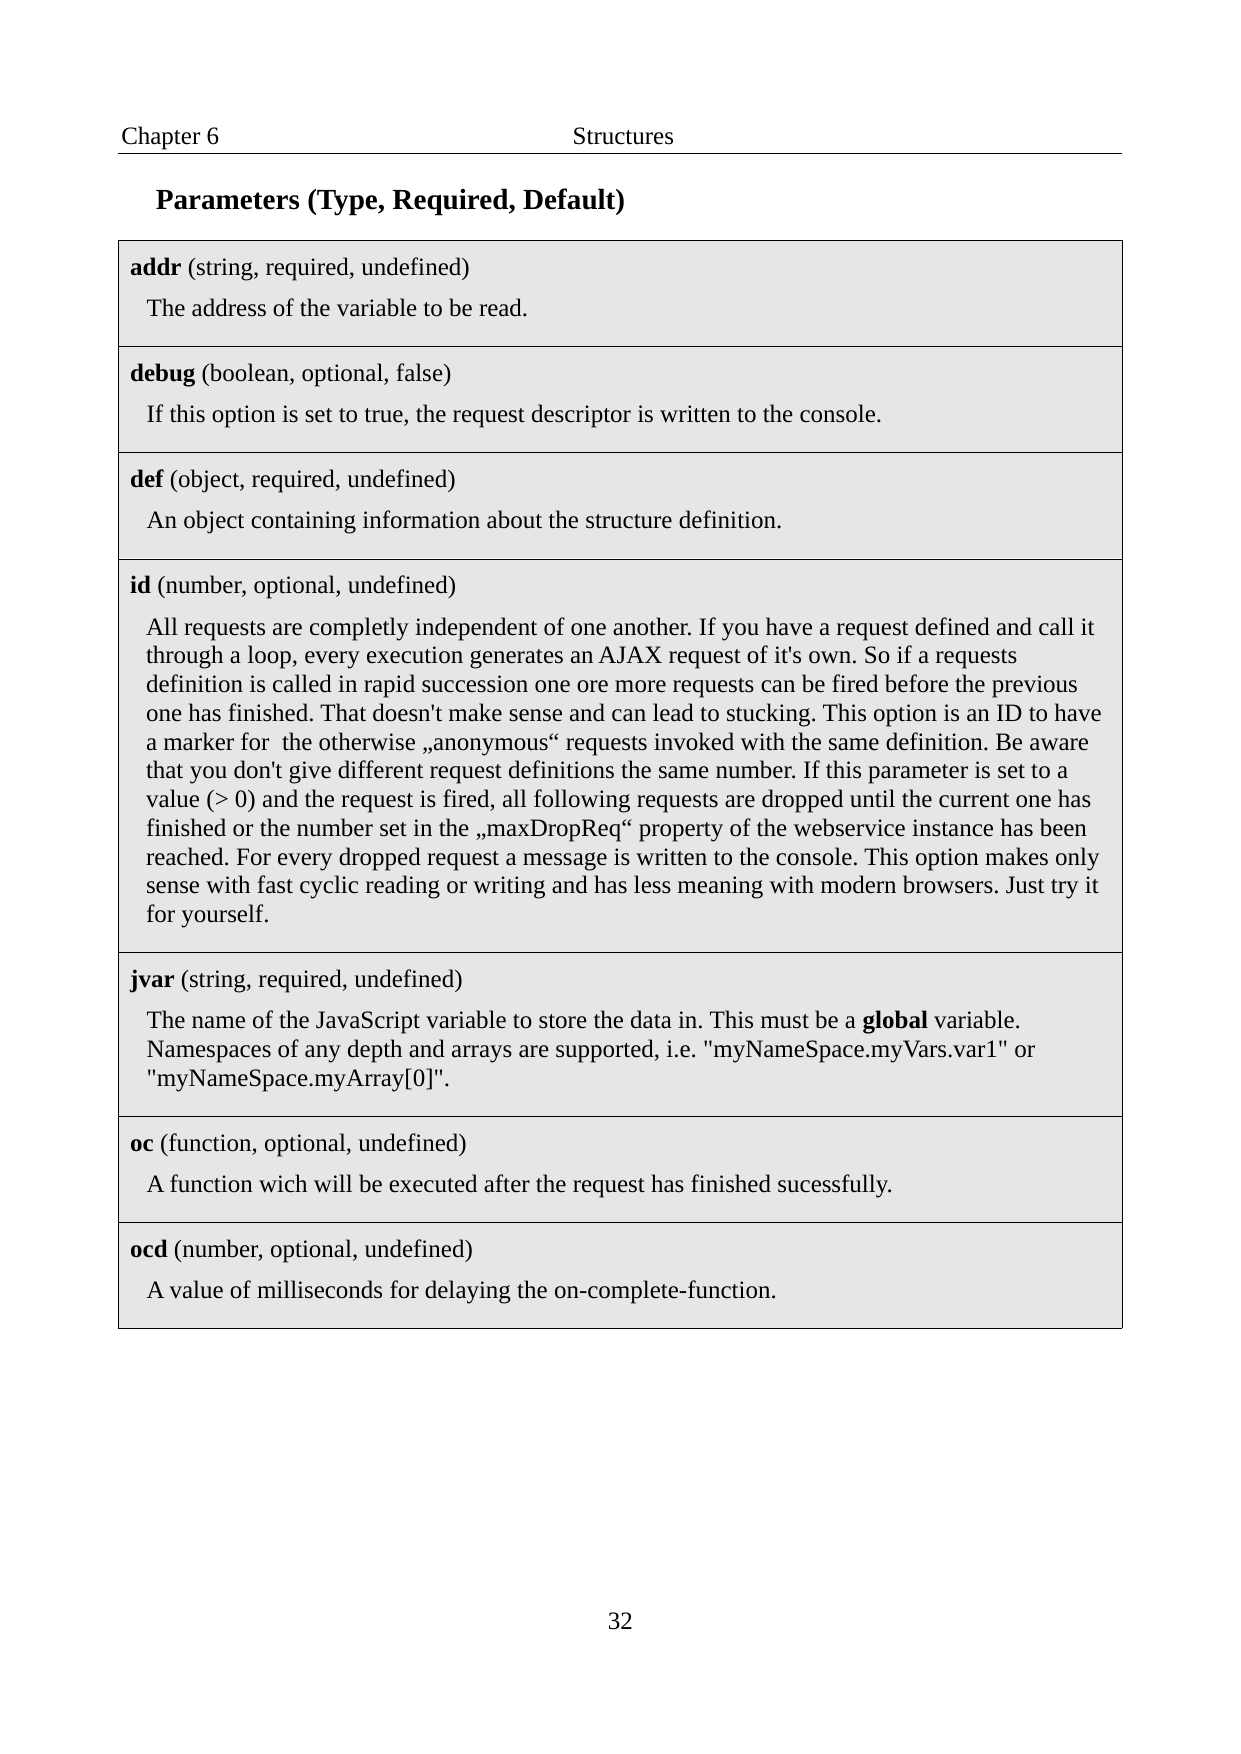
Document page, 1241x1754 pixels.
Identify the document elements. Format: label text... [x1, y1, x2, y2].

table_cell ocd (number, optional, undefined) A value of milliseconds for delaying the on-complete-function. [119, 1223, 1122, 1328]
subtitle Parameters (Type, Required, Default) [156, 182, 1122, 216]
table_header addr (string, required, undefined) The address of the variable to be read. [119, 241, 1122, 346]
table_cell jvar (string, required, undefined) The name of the JavaScript variable to store the data in. This must be a global variable. Namespaces of any depth and arrays are supported, i.e. "myNameSpace.myVars.var1" or "myNameSpace.myArray[0]". [119, 953, 1122, 1116]
table_cell def (object, required, undefined) An object containing information about the structure definition. [119, 453, 1122, 558]
table_cell debug (boolean, optional, false) If this option is set to true, the request descriptor is written to the console. [119, 347, 1122, 452]
table_cell id (number, optional, undefined) All requests are completly independent of one another. If you have a request defined and call it through a loop, every execution generates an AJAX request of it's own. So if a requests definition is called in rapid succession one ore more requests can be fired before the previous one has finished. That doesn't make sense and can lead to stucking. This option is an ID to have a marker for the otherwise „anonymous“ requests invoked with the same definition. Be aware that you don't give different request definitions the same number. If this parameter is set to a value (> 0) and the request is fired, all following requests are dropped until the current one has finished or the number set in the „maxDropReq“ property of the webservice instance has been reached. For every dropped request a message is written to the console. This option makes only sense with fast cyclic reading or writing and has less meaning with modern browsers. Just try it for yourself. [119, 560, 1122, 952]
table_cell oc (function, optional, undefined) A function wich will be executed after the request has finished sucessfully. [119, 1117, 1122, 1222]
